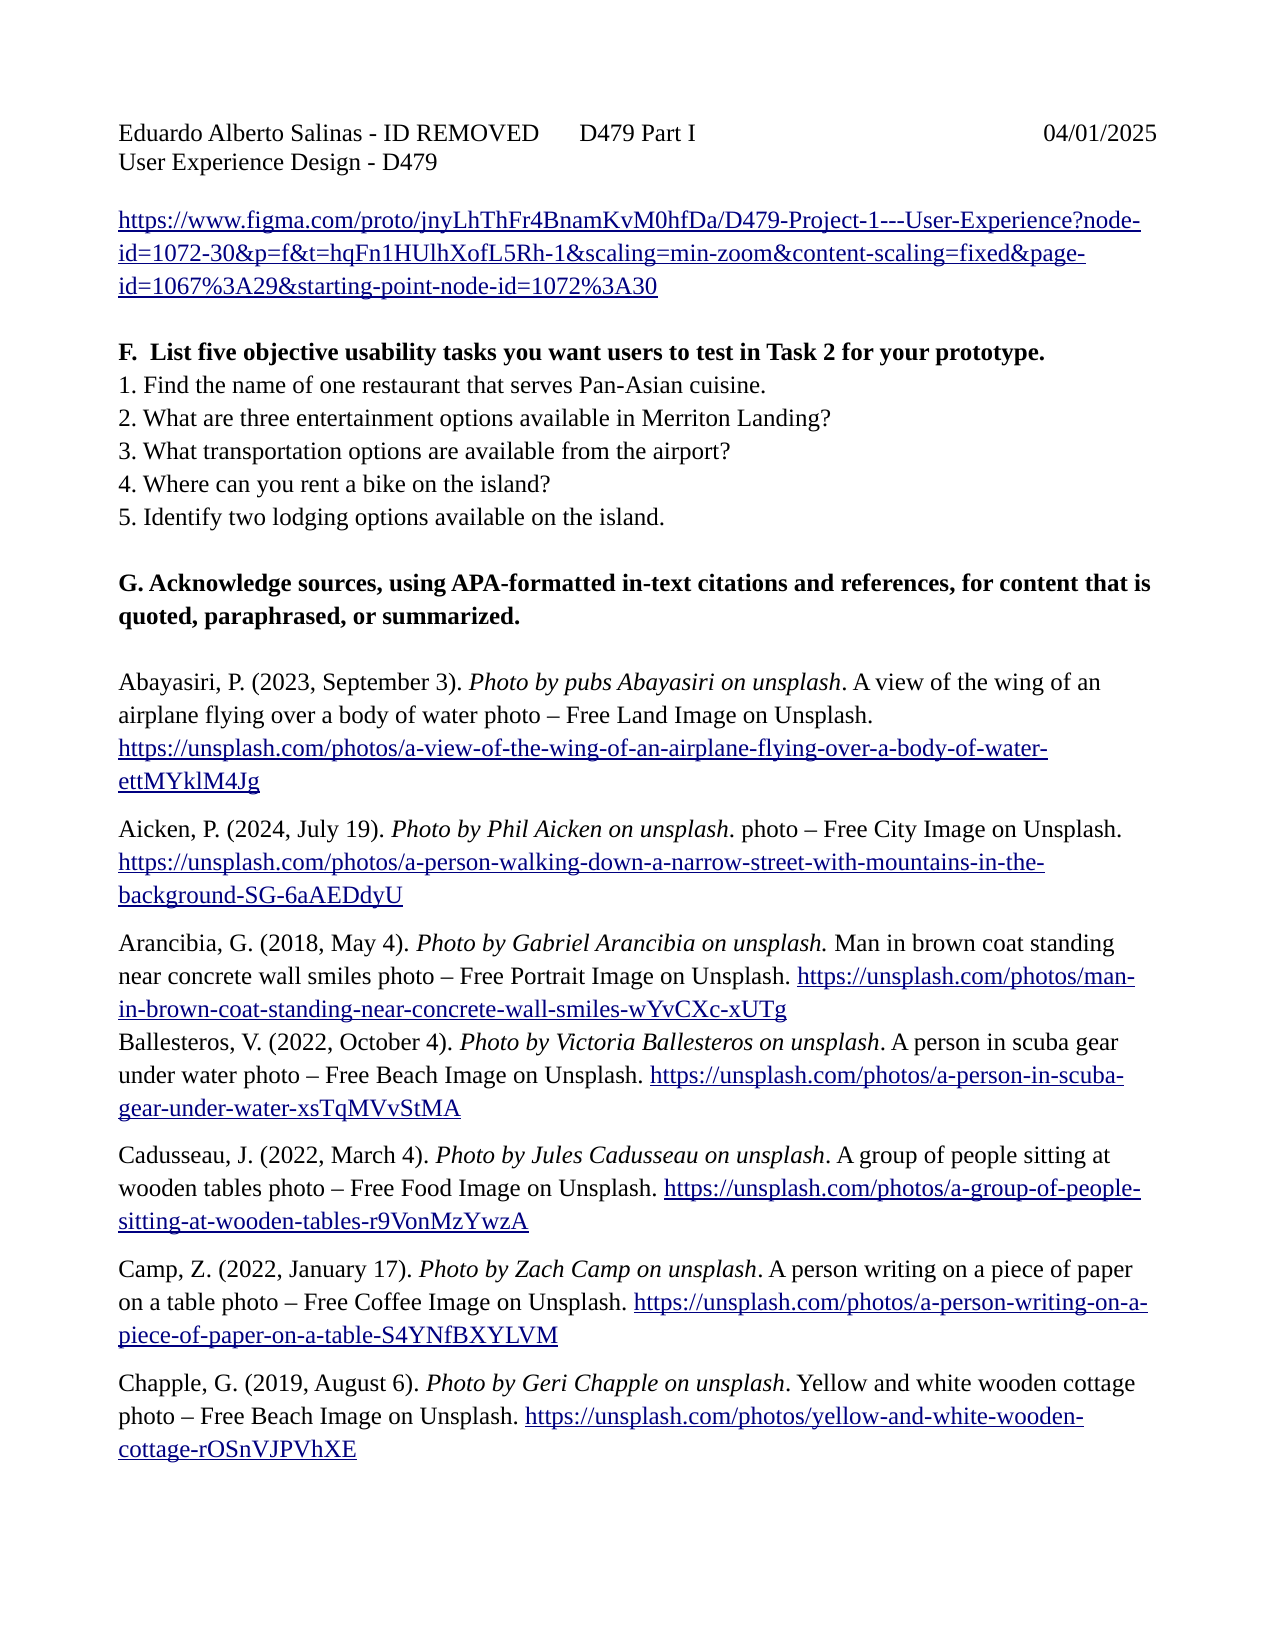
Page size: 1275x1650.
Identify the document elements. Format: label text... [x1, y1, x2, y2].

text 1. Find the name of one restaurant that serves Pan-Asian cuisine. [118, 370, 1157, 399]
text Ballesteros, V. (2022, October 4). Photo by Victoria Ballesteros on unsplash. A person in scuba gear under water photo – Free Beach Image on Unsplash. https://unsplash.com/photos/a-person-in-scuba-gear-under-water-xsTqMVvStMA [118, 1027, 1157, 1122]
text 4. Where can you rent a bike on the island? [118, 469, 1157, 498]
text Arancibia, G. (2018, May 4). Photo by Gabriel Arancibia on unsplash. Man in brown coat standing near concrete wall smiles photo – Free Portrait Image on Unsplash. https://unsplash.com/photos/man-in-brown-coat-standing-near-concrete-wall-smiles-wYvCXc-xUTg [118, 928, 1157, 1022]
text Cadusseau, J. (2022, March 4). Photo by Jules Cadusseau on unsplash. A group of people sitting at wooden tables photo – Free Food Image on Unsplash. https://unsplash.com/photos/a-group-of-people-sitting-at-wooden-tables-r9VonMzYwzA [118, 1140, 1157, 1235]
text https://www.figma.com/proto/jnyLhThFr4BnamKvM0hfDa/D479-Project-1---User-Experience?node-id=1072-30&p=f&t=hqFn1HUlhXofL5Rh-1&scaling=min-zoom&content-scaling=fixed&page-id=1067%3A29&starting-point-node-id=1072%3A30 [118, 205, 1157, 300]
text 3. What transportation options are available from the airport? [118, 436, 1157, 465]
text G. Acknowledge sources, using APA-formatted in-text citations and references, for content that is quoted, paraphrased, or summarized. [118, 568, 1157, 630]
text 5. Identify two lodging options available on the island. [118, 502, 1157, 531]
text Chapple, G. (2019, August 6). Photo by Geri Chapple on unsplash. Yellow and white wooden cottage photo – Free Beach Image on Unsplash. https://unsplash.com/photos/yellow-and-white-wooden-cottage-rOSnVJPVhXE [118, 1368, 1157, 1462]
text 2. What are three entertainment options available in Merriton Landing? [118, 403, 1157, 432]
text F. List five objective usability tasks you want users to test in Task 2 for your prototype. [118, 337, 1157, 366]
text Aicken, P. (2024, July 19). Photo by Phil Aicken on unsplash. photo – Free City Image on Unsplash. https://unsplash.com/photos/a-person-walking-down-a-narrow-street-with-mountains-in-the-background-SG-6aAEDdyU [118, 814, 1157, 909]
text Abayasiri, P. (2023, September 3). Photo by pubs Abayasiri on unsplash. A view of the wing of an airplane flying over a body of water photo – Free Land Image on Unsplash. https://unsplash.com/photos/a-view-of-the-wing-of-an-airplane-flying-over-a-body-of-water-ettMYklM4Jg [118, 667, 1157, 795]
text Camp, Z. (2022, January 17). Photo by Zach Camp on unsplash. A person writing on a piece of paper on a table photo – Free Coffee Image on Unsplash. https://unsplash.com/photos/a-person-writing-on-a-piece-of-paper-on-a-table-S4YNfBXYLVM [118, 1254, 1157, 1349]
